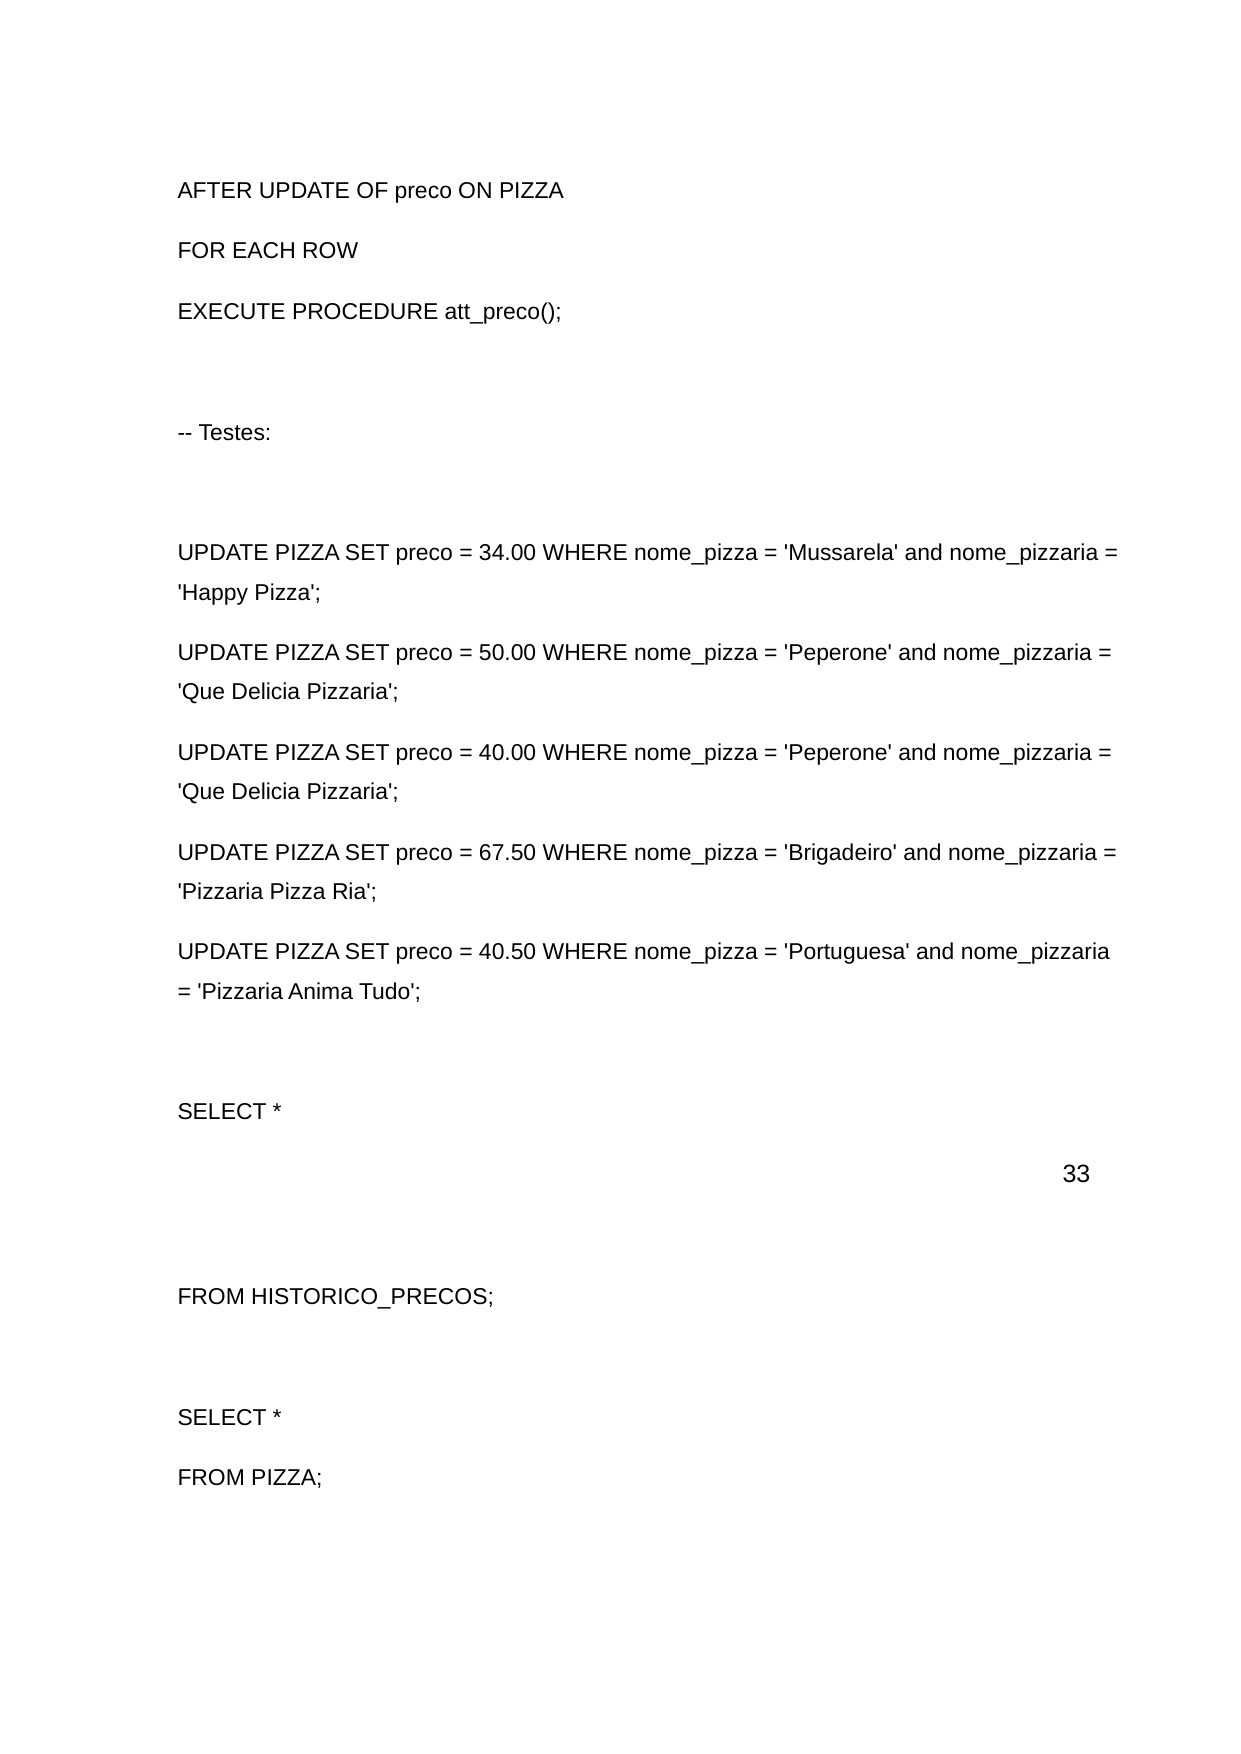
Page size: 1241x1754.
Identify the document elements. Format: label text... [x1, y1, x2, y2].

text UPDATE PIZZA SET preco = 34.00 WHERE nome_pizza = 'Mussarela' and nome_pizzaria = 'Happy Pizza'; [177, 539, 1122, 605]
text UPDATE PIZZA SET preco = 40.00 WHERE nome_pizza = 'Peperone' and nome_pizzaria = 'Que Delicia Pizzaria'; [177, 739, 1122, 804]
text UPDATE PIZZA SET preco = 67.50 WHERE nome_pizza = 'Brigadeiro' and nome_pizzaria = 'Pizzaria Pizza Ria'; [177, 838, 1122, 904]
text SELECT * [177, 1403, 1122, 1430]
text FROM PIZZA; [177, 1464, 1122, 1490]
text UPDATE PIZZA SET preco = 40.50 WHERE nome_pizza = 'Portuguesa' and nome_pizzaria = 'Pizzaria Anima Tudo'; [177, 938, 1122, 1004]
text FOR EACH ROW [177, 237, 1122, 264]
text EXECUTE PROCEDURE att_preco(); [177, 298, 1122, 324]
text FROM HISTORICO_PRECOS; [177, 1283, 1122, 1309]
text -- Testes: [177, 418, 1122, 445]
text AFTER UPDATE OF preco ON PIZZA [177, 177, 1122, 203]
text SELECT * [177, 1098, 1122, 1125]
text UPDATE PIZZA SET preco = 50.00 WHERE nome_pizza = 'Peperone' and nome_pizzaria = 'Que Delicia Pizzaria'; [177, 639, 1122, 705]
text 33 [1062, 1159, 1122, 1187]
